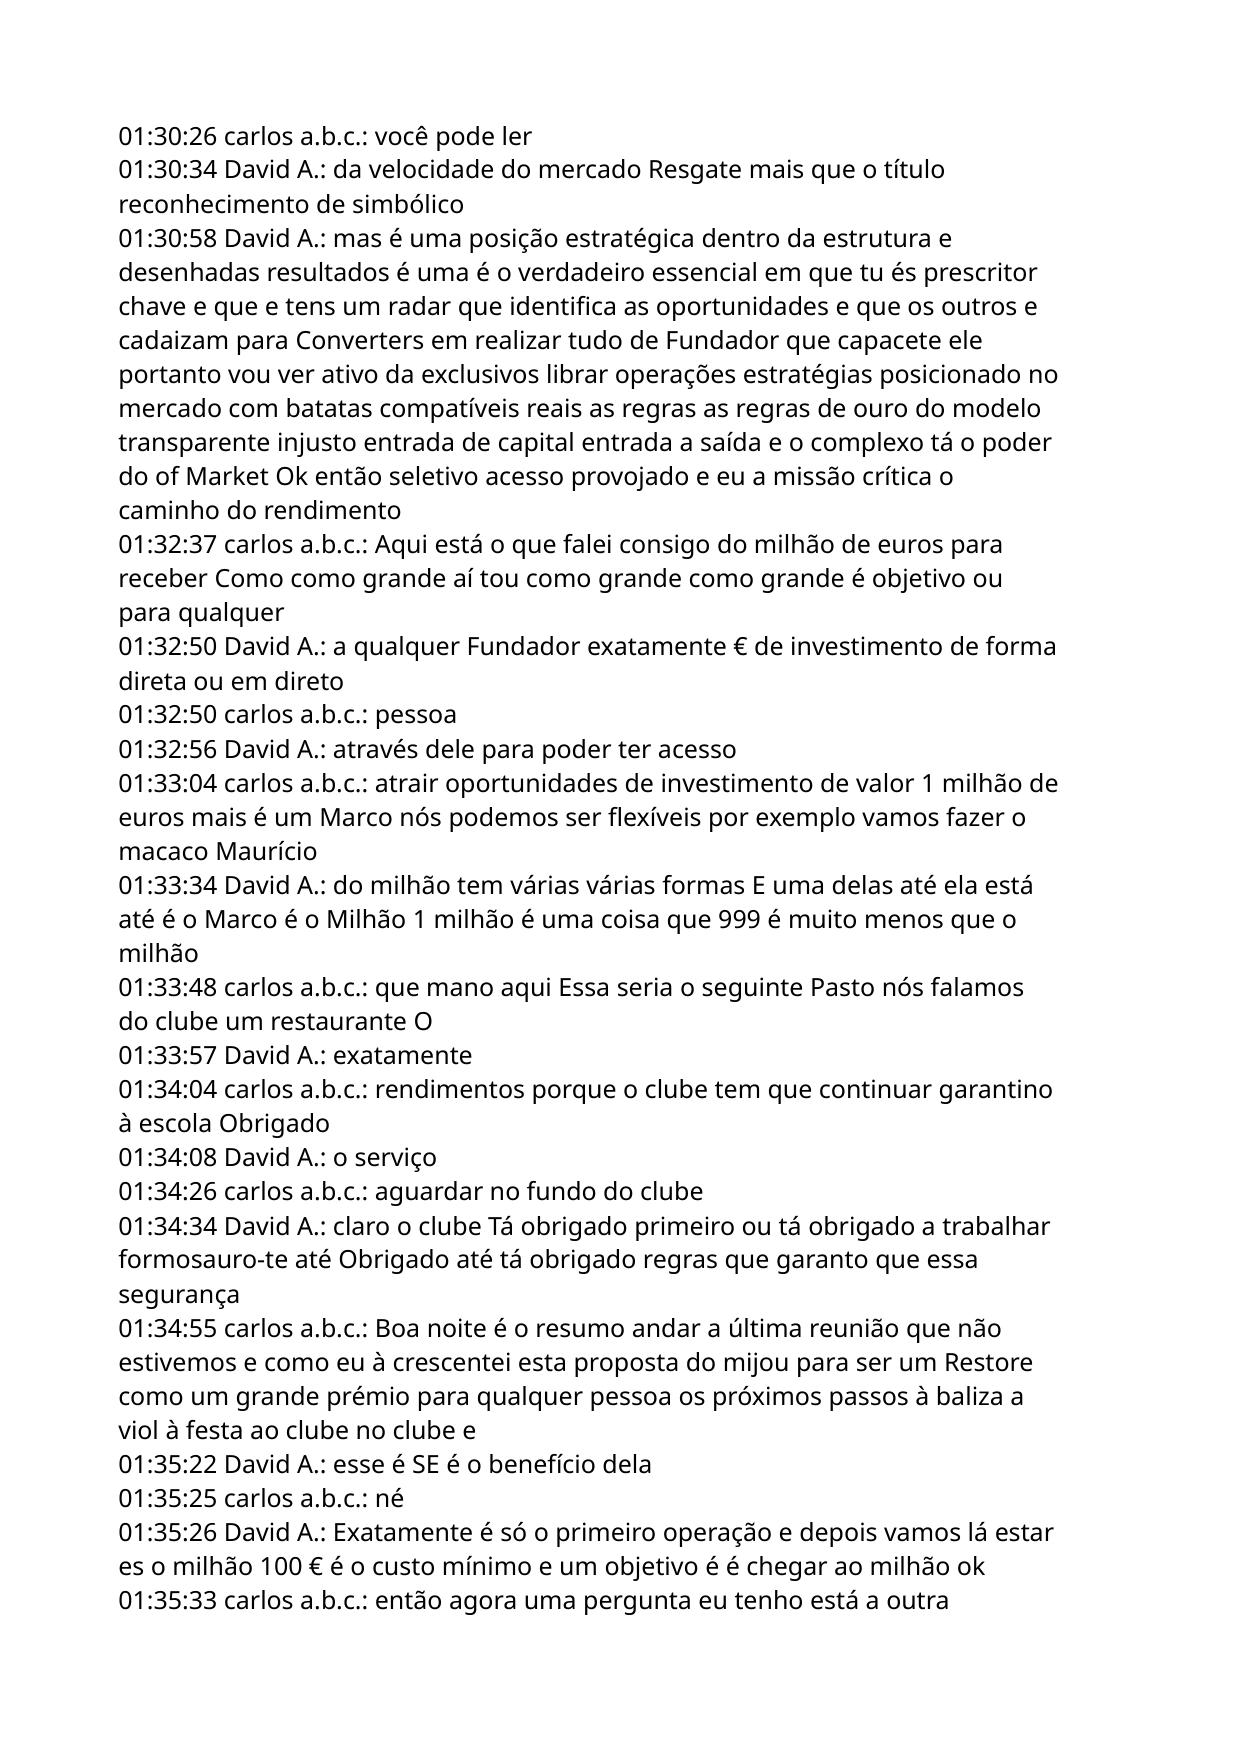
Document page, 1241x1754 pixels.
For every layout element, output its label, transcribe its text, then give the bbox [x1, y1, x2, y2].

table_cell 01:30:26 carlos a.b.c.: você pode ler 01:30:34 David A.: da velocidade do mercado Resgate mais que o título reconhecimento de simbólico 01:30:58 David A.: mas é uma posição estratégica dentro da estrutura e desenhadas resultados é uma é o verdadeiro essencial em que tu és prescritor chave e que e tens um radar que identifica as oportunidades e que os outros e cadaizam para Converters em realizar tudo de Fundador que capacete ele portanto vou ver ativo da exclusivos librar operações estratégias posicionado no mercado com batatas compatíveis reais as regras as regras de ouro do modelo transparente injusto entrada de capital entrada a saída e o complexo tá o poder do of Market Ok então seletivo acesso provojado e eu a missão crítica o caminho do rendimento 01:32:37 carlos a.b.c.: Aqui está o que falei consigo do milhão de euros para receber Como como grande aí tou como grande como grande é objetivo ou para qualquer 01:32:50 David A.: a qualquer Fundador exatamente € de investimento de forma direta ou em direto 01:32:50 carlos a.b.c.: pessoa 01:32:56 David A.: através dele para poder ter acesso 01:33:04 carlos a.b.c.: atrair oportunidades de investimento de valor 1 milhão de euros mais é um Marco nós podemos ser flexíveis por exemplo vamos fazer o macaco Maurício 01:33:34 David A.: do milhão tem várias várias formas E uma delas até ela está até é o Marco é o Milhão 1 milhão é uma coisa que 999 é muito menos que o milhão 01:33:48 carlos a.b.c.: que mano aqui Essa seria o seguinte Pasto nós falamos do clube um restaurante O 01:33:57 David A.: exatamente 01:34:04 carlos a.b.c.: rendimentos porque o clube tem que continuar garantino à escola Obrigado 01:34:08 David A.: o serviço 01:34:26 carlos a.b.c.: aguardar no fundo do clube 01:34:34 David A.: claro o clube Tá obrigado primeiro ou tá obrigado a trabalhar formosauro-te até Obrigado até tá obrigado regras que garanto que essa segurança 01:34:55 carlos a.b.c.: Boa noite é o resumo andar a última reunião que não estivemos e como eu à crescentei esta proposta do mijou para ser um Restore como um grande prémio para qualquer pessoa os próximos passos à baliza a viol à festa ao clube no clube e 01:35:22 David A.: esse é SE é o benefício dela 01:35:25 carlos a.b.c.: né 01:35:26 David A.: Exatamente é só o primeiro operação e depois vamos lá estar es o milhão 100 € é o custo mínimo e um objetivo é é chegar ao milhão ok 01:35:33 carlos a.b.c.: então agora uma pergunta eu tenho está a outra [118, 118, 1122, 1617]
